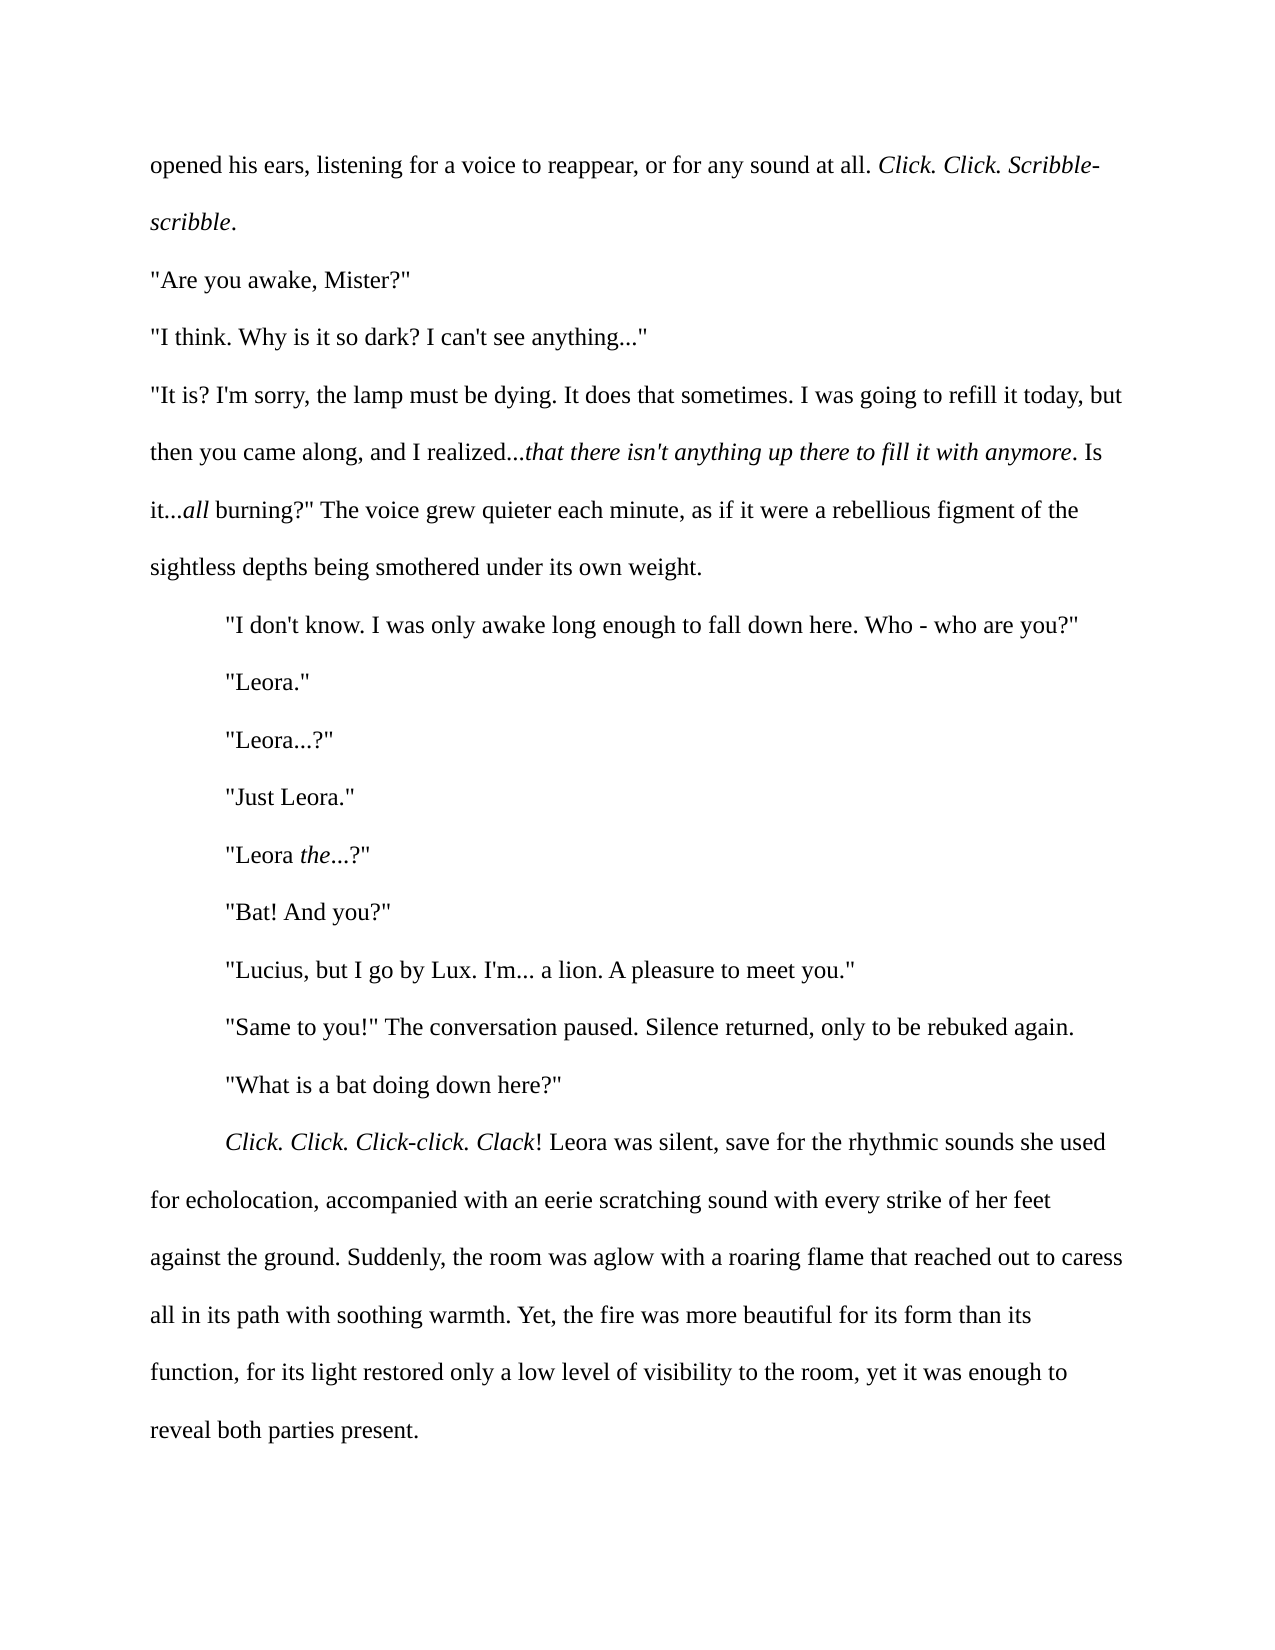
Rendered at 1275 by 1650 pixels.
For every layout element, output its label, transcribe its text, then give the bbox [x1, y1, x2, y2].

text "What is a bat doing down here?" [150, 1070, 1125, 1099]
text "I think. Why is it so dark? I can't see anything..." [150, 322, 1125, 351]
text "Lucius, but I go by Lux. I'm... a lion. A pleasure to meet you." [150, 955, 1125, 984]
text Click. Click. Click-click. Clack! Leora was silent, save for the rhythmic sounds she used for echolocation, accompanied with an eerie scratching sound with every strike of her feet against the ground. Suddenly, the room was aglow with a roaring flame that reached out to caress all in its path with soothing warmth. Yet, the fire was more beautiful for its form than its function, for its light restored only a low level of visibility to the room, yet it was enough to reveal both parties present. [150, 1127, 1125, 1444]
text "I don't know. I was only awake long enough to fall down here. Who - who are you?" [150, 610, 1125, 639]
text "Just Leora." [150, 782, 1125, 811]
text "Leora...?" [150, 725, 1125, 754]
text opened his ears, listening for a voice to reappear, or for any sound at all. Click. Click. Scribble-scribble. [150, 150, 1125, 236]
text "Are you awake, Mister?" [150, 265, 1125, 294]
text "Leora." [150, 667, 1125, 696]
text "Same to you!" The conversation paused. Silence returned, only to be rebuked again. [150, 1012, 1125, 1041]
text "Bat! And you?" [150, 897, 1125, 926]
text "Leora the...?" [150, 840, 1125, 869]
text "It is? I'm sorry, the lamp must be dying. It does that sometimes. I was going to refill it today, but then you came along, and I realized...that there isn't anything up there to fill it with anymore. Is it...all burning?" The voice grew quieter each minute, as if it were a rebellious figment of the sightless depths being smothered under its own weight. [150, 380, 1125, 581]
